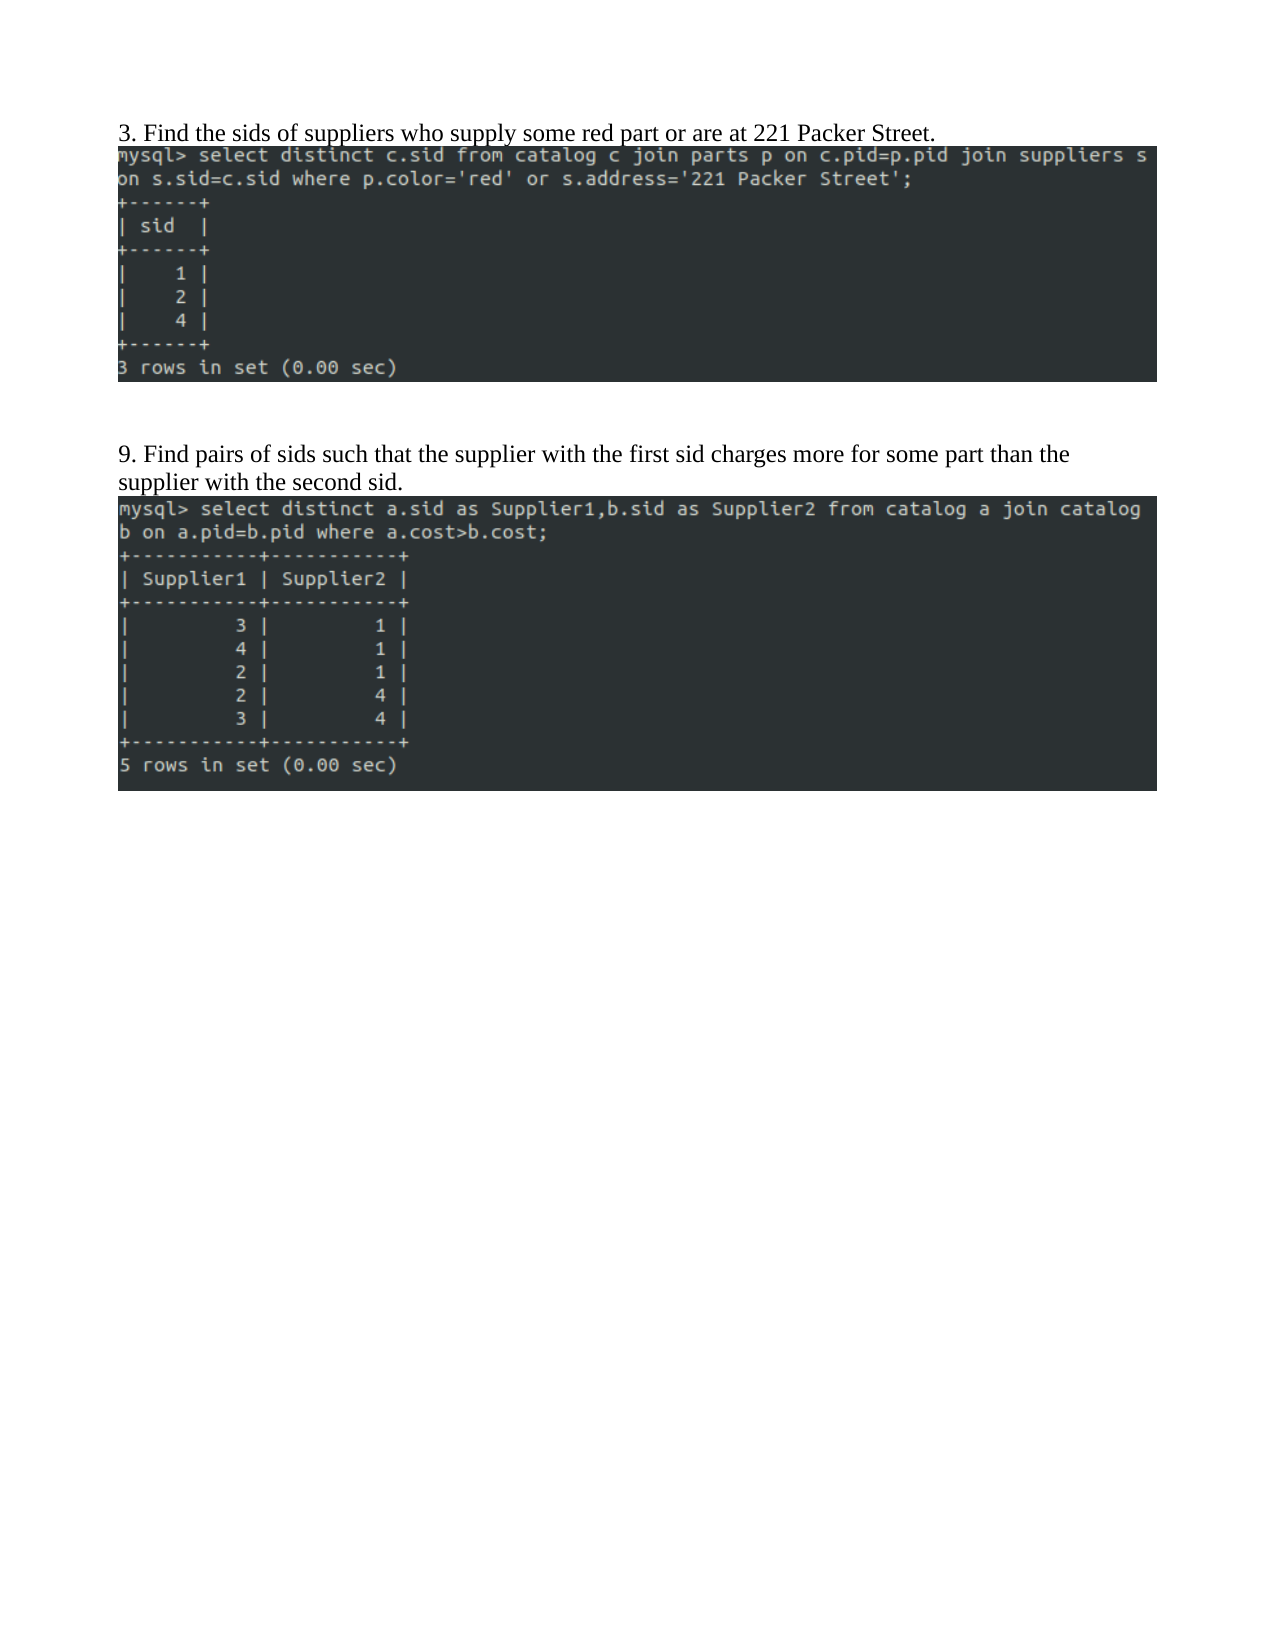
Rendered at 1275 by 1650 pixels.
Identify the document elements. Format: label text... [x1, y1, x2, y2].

text supplier with the second sid. [118, 467, 1157, 496]
text 9. Find pairs of sids such that the supplier with the first sid charges more for some part than the [118, 439, 1157, 467]
picture [118, 496, 1157, 791]
text 3. Find the sids of suppliers who supply some red part or are at 221 Packer Street. [118, 118, 1157, 146]
picture [118, 146, 1157, 382]
